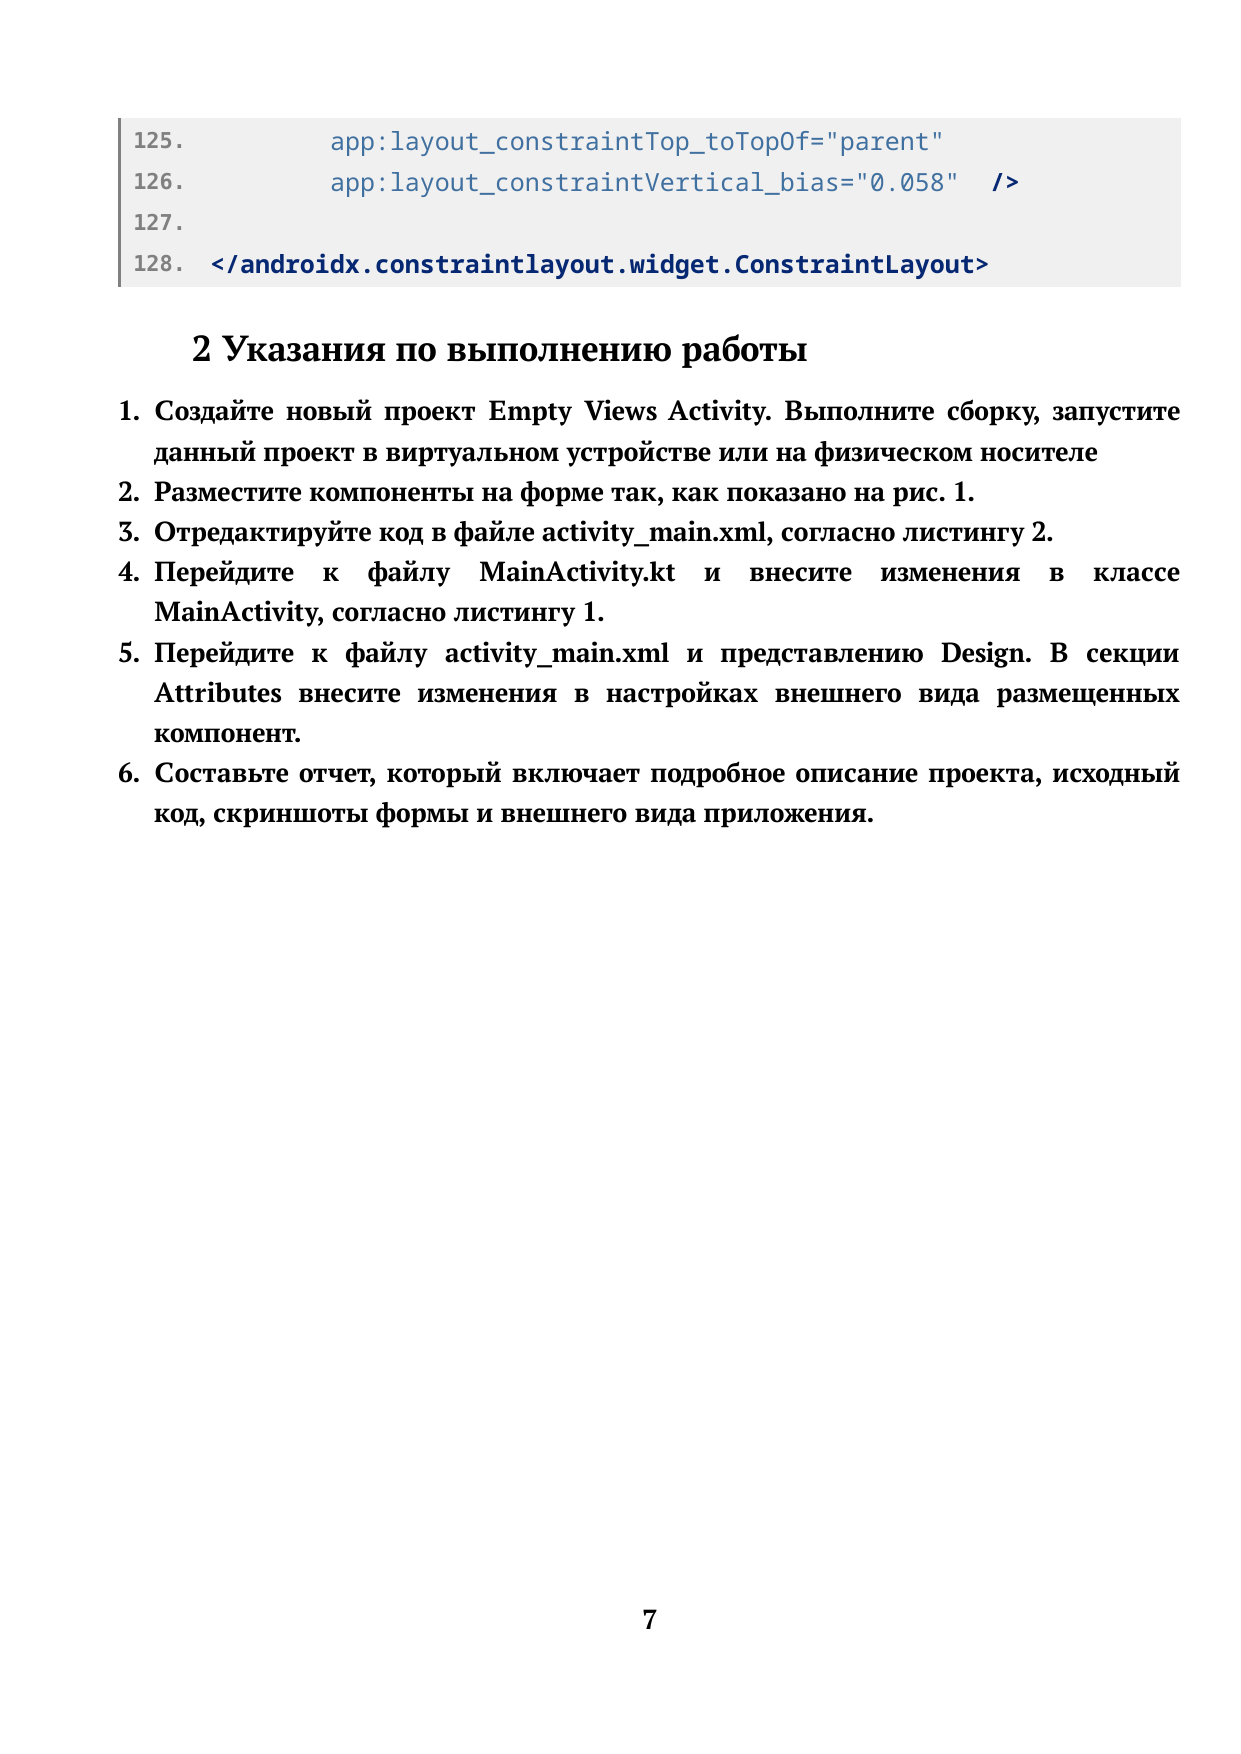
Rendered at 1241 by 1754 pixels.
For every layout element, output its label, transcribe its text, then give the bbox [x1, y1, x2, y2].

list Создайте новый проект Empty Views Activity. Выполните сборку, запустите данный проект в виртуальном устройстве или на физическом носителе [118, 393, 1181, 467]
list Перейдите к файлу activity_main.xml и представлению Design. В секции Attributes внесите изменения в настройках внешнего вида размещенных компонент. [118, 635, 1181, 749]
list </androidx.constraintlayout.widget.ConstraintLayout> [121, 241, 1181, 287]
list Разместите компоненты на форме так, как показано на рис. 1. [118, 474, 1181, 507]
subtitle 2 Указания по выполнению работы [192, 326, 1181, 370]
list app:layout_constraintTop_toTopOf="parent" [121, 118, 1181, 158]
list Составьте отчет, который включает подробное описание проекта, исходный код, скриншоты формы и внешнего вида приложения. [118, 755, 1181, 829]
list Отредактируйте код в файле activity_main.xml, согласно листингу 2. [118, 514, 1181, 548]
list Перейдите к файлу MainActivity.kt и внесите изменения в классе MainActivity, согласно листингу 1. [118, 554, 1181, 628]
list app:layout_constraintVertical_bias="0.058" /> [121, 159, 1181, 199]
